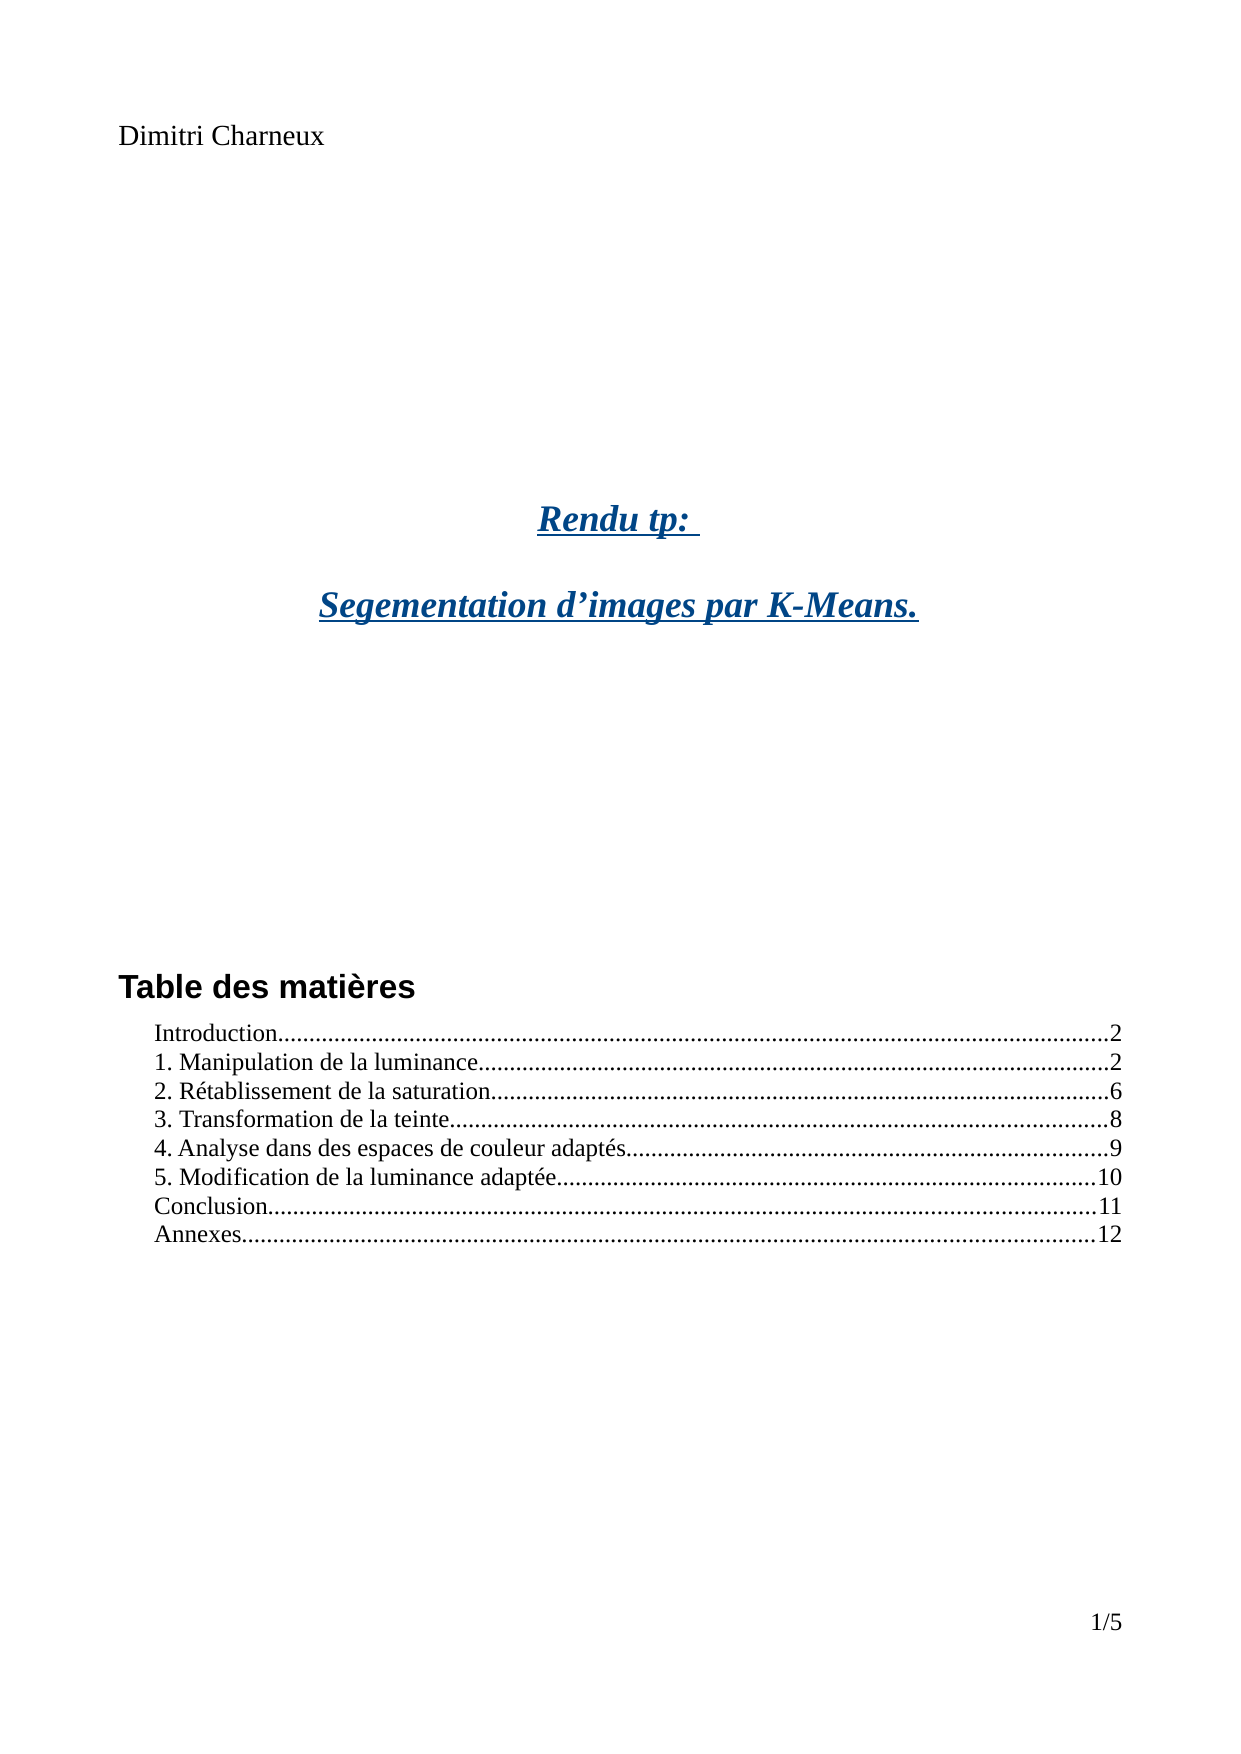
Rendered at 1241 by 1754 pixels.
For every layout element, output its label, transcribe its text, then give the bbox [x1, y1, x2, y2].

subtitle Table des matières [118, 967, 1122, 1006]
text Dimitri Charneux [118, 118, 1122, 152]
text Segementation d’images par K-Means. [118, 583, 1122, 626]
text 5. Modification de la luminance adaptée 10 [148, 1162, 1122, 1191]
text Conclusion 11 [148, 1191, 1122, 1219]
text Annexes 12 [148, 1219, 1122, 1248]
text 2. Rétablissement de la saturation 6 [148, 1076, 1122, 1104]
text Introduction 2 [148, 1018, 1122, 1047]
text 4. Analyse dans des espaces de couleur adaptés 9 [148, 1133, 1122, 1162]
text 1. Manipulation de la luminance 2 [148, 1047, 1122, 1076]
text 3. Transformation de la teinte 8 [148, 1104, 1122, 1133]
text Rendu tp: [118, 497, 1122, 540]
